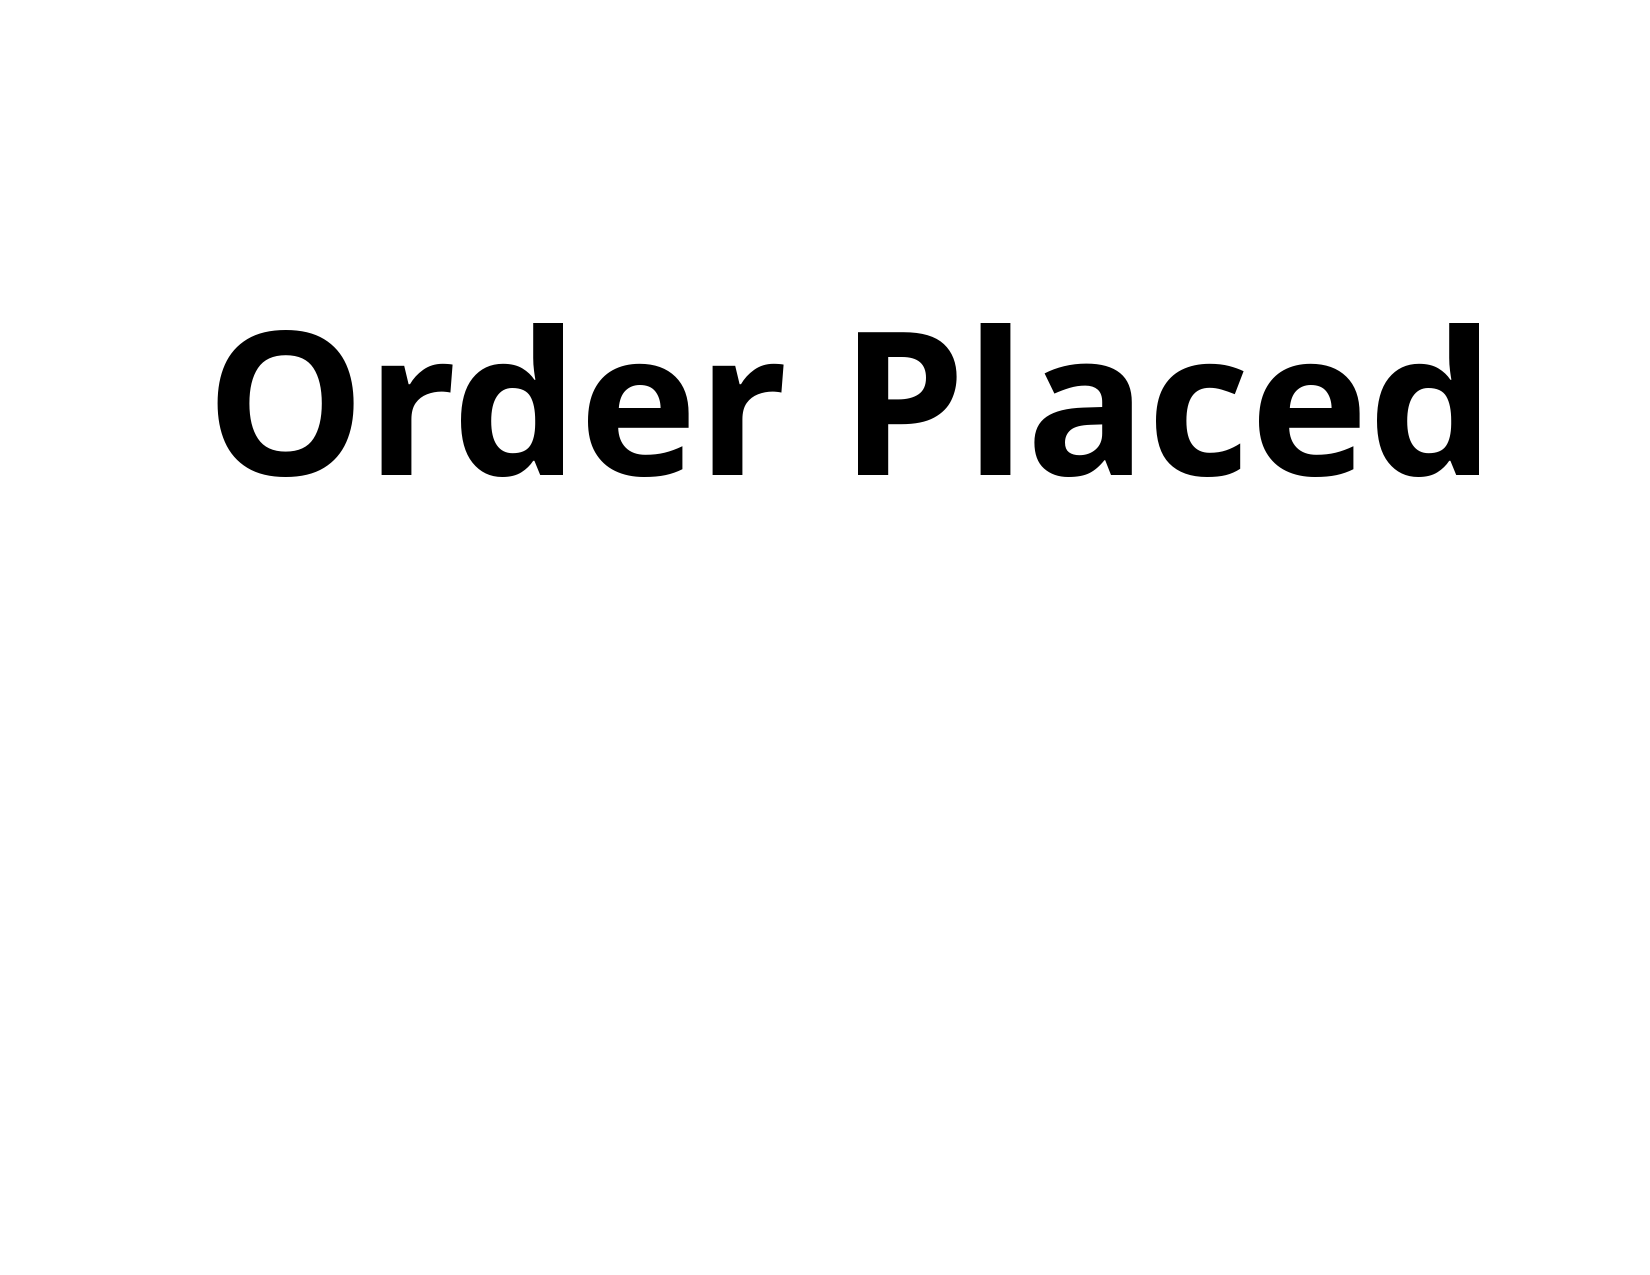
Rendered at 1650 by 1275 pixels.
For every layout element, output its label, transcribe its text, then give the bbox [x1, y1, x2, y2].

title Order Placed [207, 261, 1591, 534]
